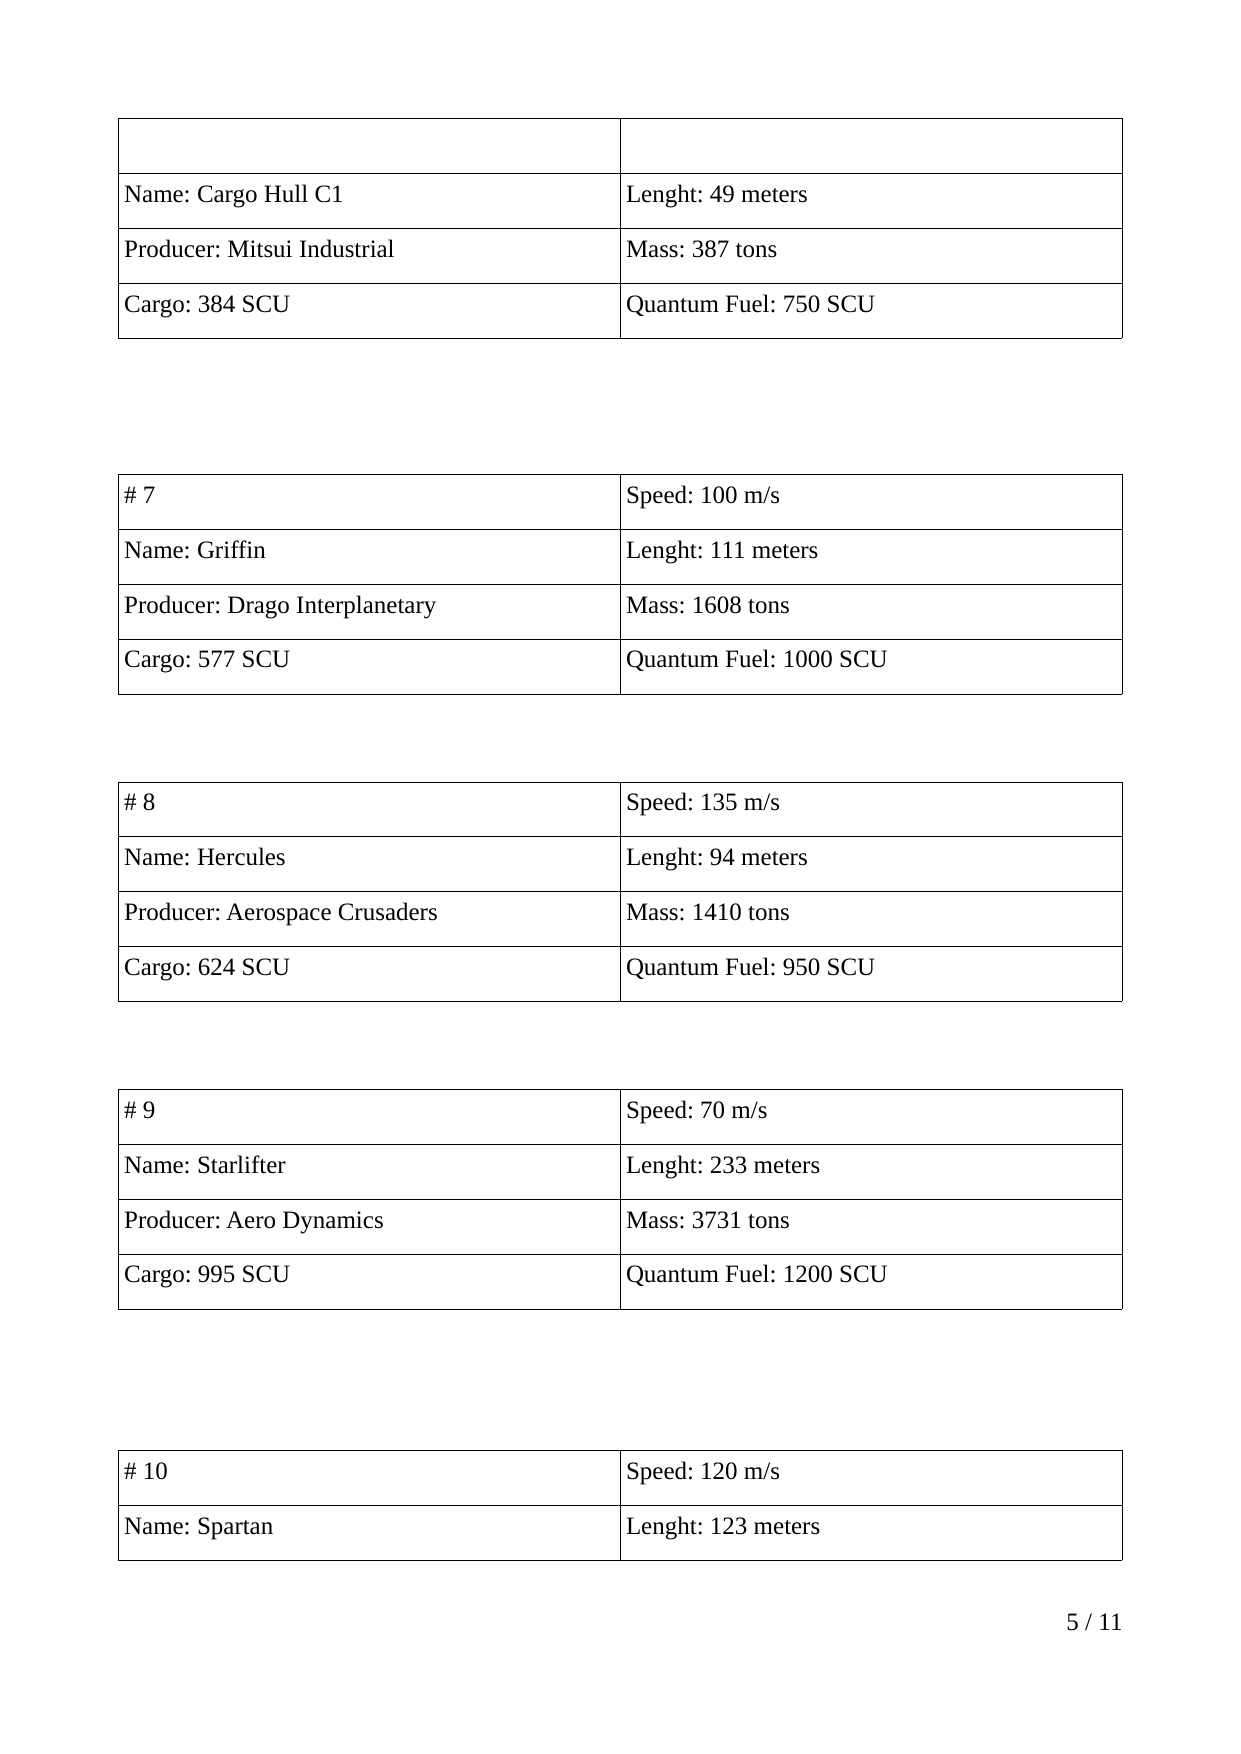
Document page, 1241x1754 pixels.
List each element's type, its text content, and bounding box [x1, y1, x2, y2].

table_cell Name: Spartan [119, 1506, 620, 1560]
table_cell Lenght: 94 meters [621, 837, 1122, 891]
table_cell Lenght: 233 meters [621, 1145, 1122, 1199]
table_cell Name: Hercules [119, 837, 620, 891]
table_header Speed: 70 m/s [621, 1090, 1122, 1144]
table_cell Cargo: 384 SCU [119, 284, 620, 338]
table_cell Cargo: 577 SCU [119, 640, 620, 694]
table_cell Lenght: 123 meters [621, 1506, 1122, 1560]
table_cell Lenght: 111 meters [621, 530, 1122, 584]
table_cell Cargo: 624 SCU [119, 947, 620, 1001]
table_cell Quantum Fuel: 1200 SCU [621, 1255, 1122, 1309]
table_cell Name: Starlifter [119, 1145, 620, 1199]
table_header [119, 119, 620, 173]
table_cell Name: Cargo Hull C1 [119, 174, 620, 228]
table_cell Producer: Aerospace Crusaders [119, 892, 620, 946]
table_header # 10 [119, 1451, 620, 1505]
table_cell Mass: 387 tons [621, 229, 1122, 283]
table_header # 7 [119, 475, 620, 529]
table_cell Quantum Fuel: 750 SCU [621, 284, 1122, 338]
table_header [621, 119, 1122, 173]
table_cell Producer: Aero Dynamics [119, 1200, 620, 1254]
table_cell Mass: 3731 tons [621, 1200, 1122, 1254]
table_header Speed: 120 m/s [621, 1451, 1122, 1505]
table_cell Mass: 1608 tons [621, 585, 1122, 639]
table_header # 8 [119, 783, 620, 836]
table_cell Name: Griffin [119, 530, 620, 584]
table_cell Mass: 1410 tons [621, 892, 1122, 946]
table_cell Quantum Fuel: 1000 SCU [621, 640, 1122, 694]
table_cell Lenght: 49 meters [621, 174, 1122, 228]
table_cell Producer: Drago Interplanetary [119, 585, 620, 639]
table_cell Producer: Mitsui Industrial [119, 229, 620, 283]
table_header # 9 [119, 1090, 620, 1144]
table_header Speed: 135 m/s [621, 783, 1122, 836]
table_cell Quantum Fuel: 950 SCU [621, 947, 1122, 1001]
table_cell Cargo: 995 SCU [119, 1255, 620, 1309]
table_header Speed: 100 m/s [621, 475, 1122, 529]
